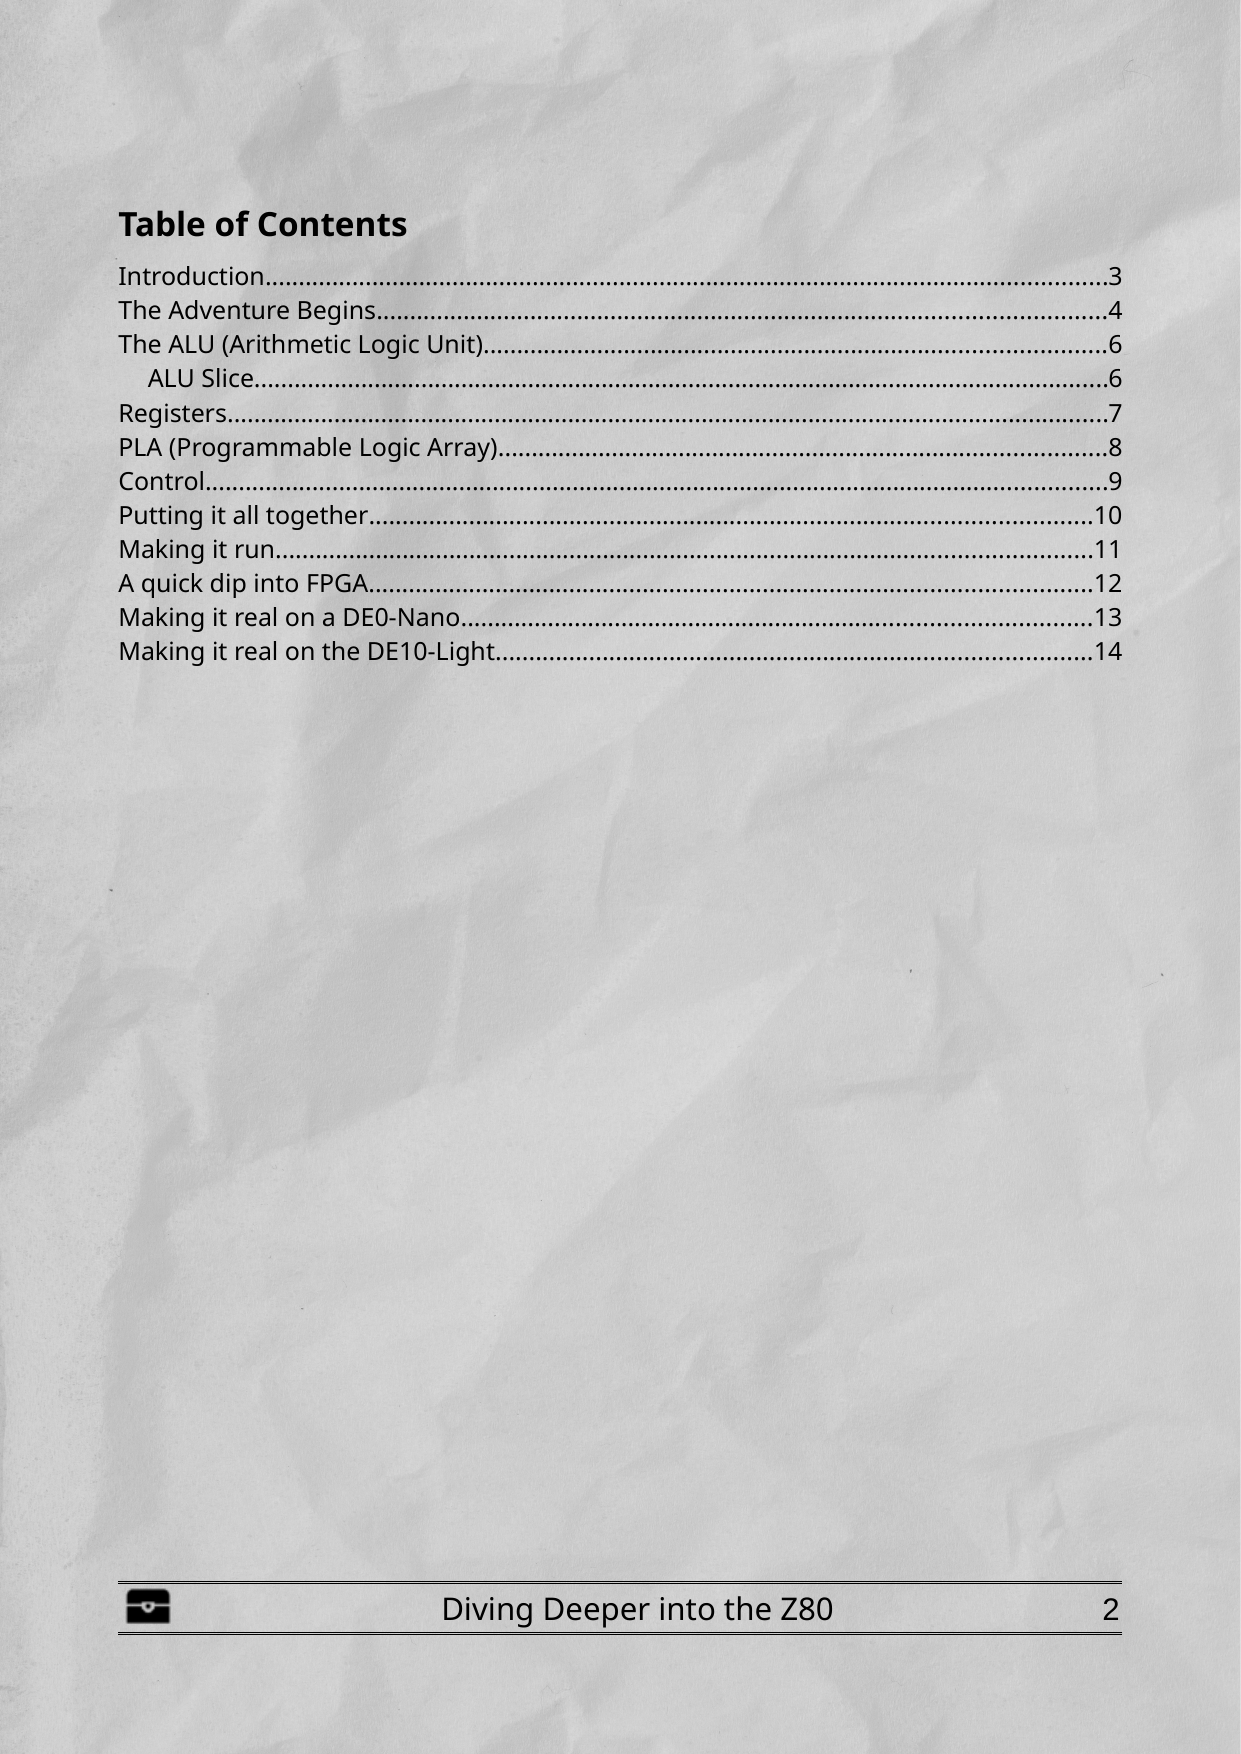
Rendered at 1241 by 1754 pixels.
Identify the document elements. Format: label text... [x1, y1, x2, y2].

text Putting it all together 10 [118, 497, 1122, 531]
text The ALU (Arithmetic Logic Unit) 6 [118, 327, 1122, 361]
text PLA (Programmable Logic Array) 8 [118, 429, 1122, 463]
subtitle Table of Contents [118, 201, 1122, 246]
text ALU Slice 6 [148, 361, 1122, 395]
text A quick dip into FPGA 12 [118, 566, 1122, 599]
text Making it run 11 [118, 531, 1122, 566]
text Registers 7 [118, 395, 1122, 429]
text The Adventure Begins 4 [118, 293, 1122, 327]
text Making it real on the DE10-Light 14 [118, 634, 1122, 668]
text Control 9 [118, 463, 1122, 497]
picture [0, 0, 1241, 1754]
text Introduction 3 [118, 259, 1122, 293]
text Making it real on a DE0-Nano 13 [118, 599, 1122, 634]
